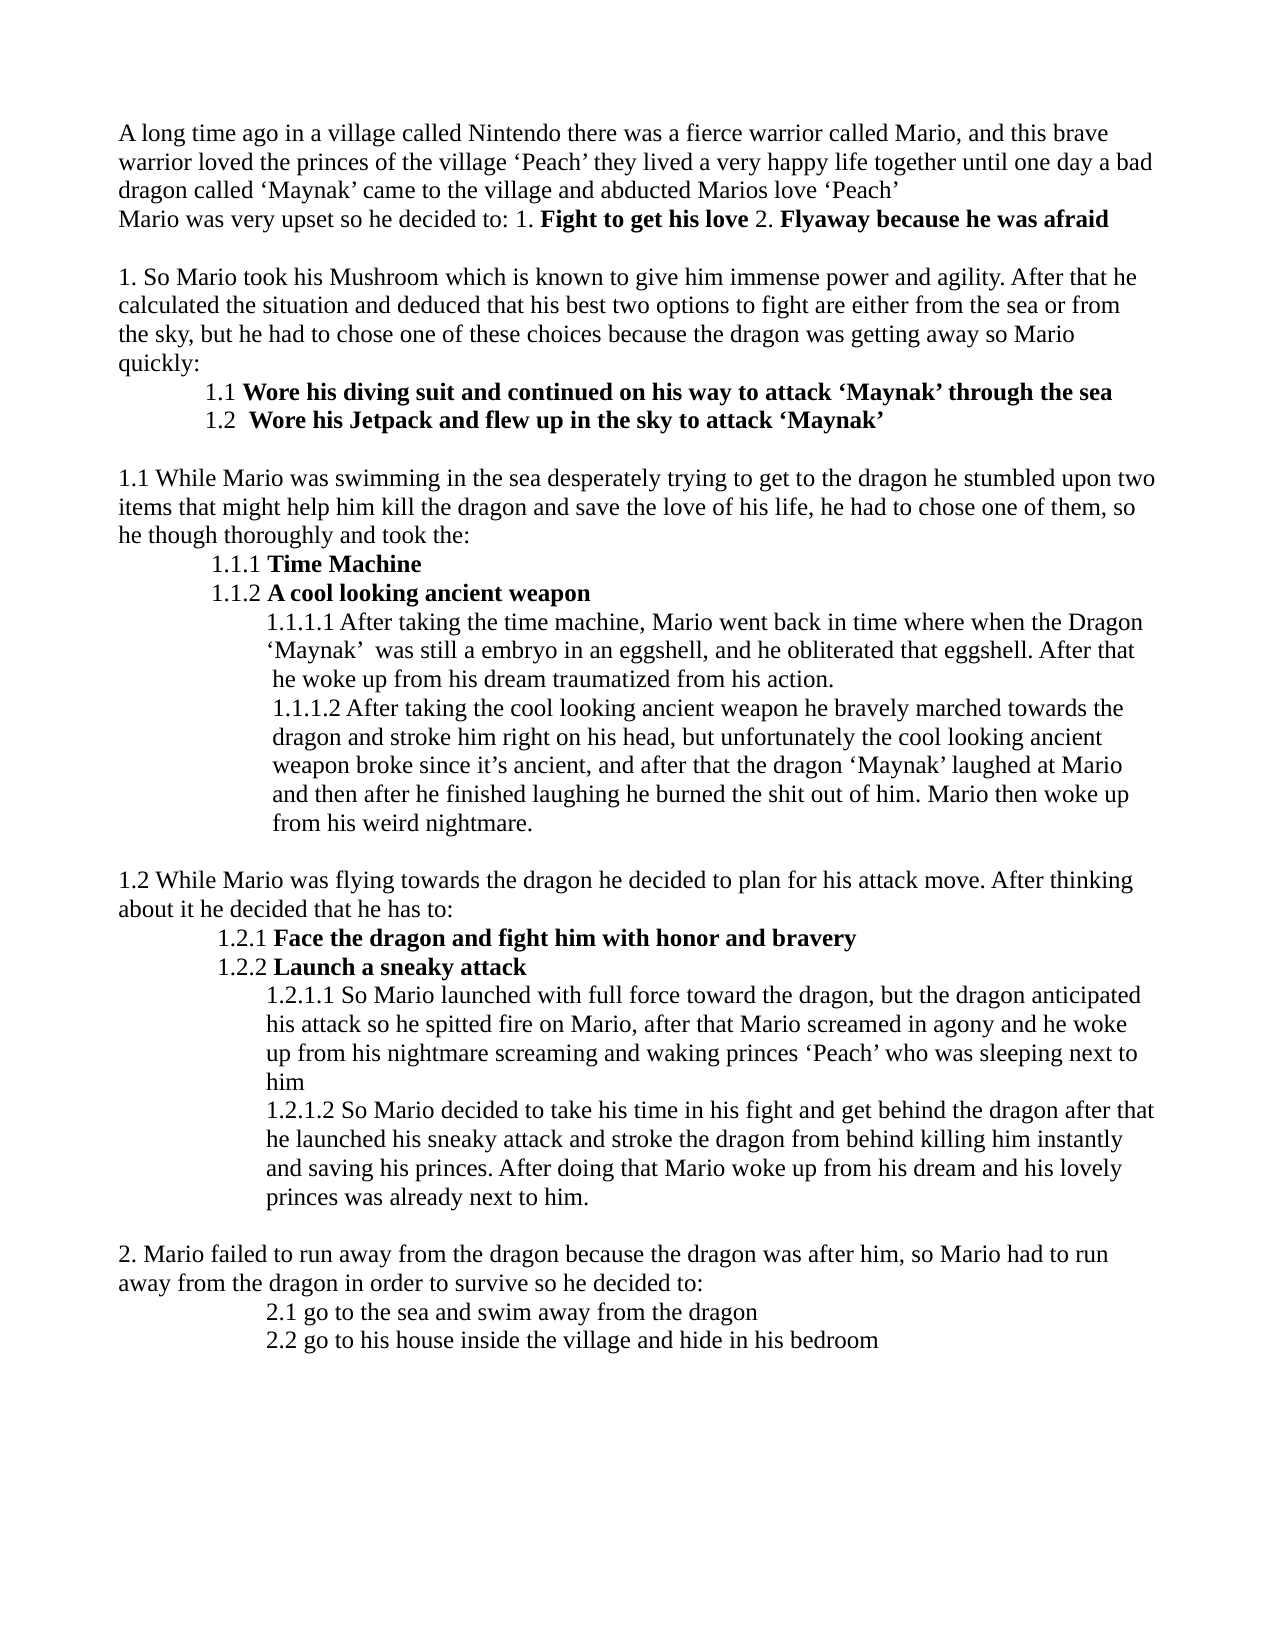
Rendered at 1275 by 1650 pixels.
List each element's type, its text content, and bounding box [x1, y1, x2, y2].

text 2.1 go to the sea and swim away from the dragon [118, 1297, 1157, 1326]
text 1.2.1 Face the dragon and fight him with honor and bravery [118, 923, 1157, 952]
text 1.1.1 Time Machine [118, 549, 1157, 578]
text A long time ago in a village called Nintendo there was a fierce warrior called Mario, and this brave warrior loved the princes of the village ‘Peach’ they lived a very happy life together until one day a bad dragon called ‘Maynak’ came to the village and abducted Marios love ‘Peach’ [118, 118, 1157, 204]
text 1.2 Wore his Jetpack and flew up in the sky to attack ‘Maynak’ [118, 406, 1157, 434]
text 2.2 go to his house inside the village and hide in his bedroom [118, 1326, 1157, 1354]
text 1.2.1.1 So Mario launched with full force toward the dragon, but the dragon anticipated his attack so he spitted fire on Mario, after that Mario screamed in agony and he woke up from his nightmare screaming and waking princes ‘Peach’ who was sleeping next to him [118, 981, 1157, 1096]
text 1.1.1.2 After taking the cool looking ancient weapon he bravely marched towards the dragon and stroke him right on his head, but unfortunately the cool looking ancient weapon broke since it’s ancient, and after that the dragon ‘Maynak’ laughed at Mario and then after he finished laughing he burned the shit out of him. Mario then woke up from his weird nightmare. [118, 693, 1157, 837]
text 2. Mario failed to run away from the dragon because the dragon was after him, so Mario had to run away from the dragon in order to survive so he decided to: [118, 1239, 1157, 1297]
text 1.2.2 Launch a sneaky attack [118, 952, 1157, 981]
text 1.1.2 A cool looking ancient weapon [118, 578, 1157, 607]
text Mario was very upset so he decided to: 1. Fight to get his love 2. Flyaway because he was afraid [118, 204, 1157, 233]
text 1.1.1.1 After taking the time machine, Mario went back in time where when the Dragon ‘Maynak’ was still a embryo in an eggshell, and he obliterated that eggshell. After that he woke up from his dream traumatized from his action. [118, 607, 1157, 693]
text 1.1 Wore his diving suit and continued on his way to attack ‘Maynak’ through the sea [118, 377, 1157, 406]
text 1.2.1.2 So Mario decided to take his time in his fight and get behind the dragon after that he launched his sneaky attack and stroke the dragon from behind killing him instantly and saving his princes. After doing that Mario woke up from his dream and his lovely princes was already next to him. [118, 1096, 1157, 1211]
text 1. So Mario took his Mushroom which is known to give him immense power and agility. After that he calculated the situation and deduced that his best two options to fight are either from the sea or from the sky, but he had to chose one of these choices because the dragon was getting away so Mario quickly: [118, 262, 1157, 377]
text 1.1 While Mario was swimming in the sea desperately trying to get to the dragon he stumbled upon two items that might help him kill the dragon and save the love of his life, he had to chose one of them, so he though thoroughly and took the: [118, 463, 1157, 549]
text 1.2 While Mario was flying towards the dragon he decided to plan for his attack move. After thinking about it he decided that he has to: [118, 866, 1157, 923]
